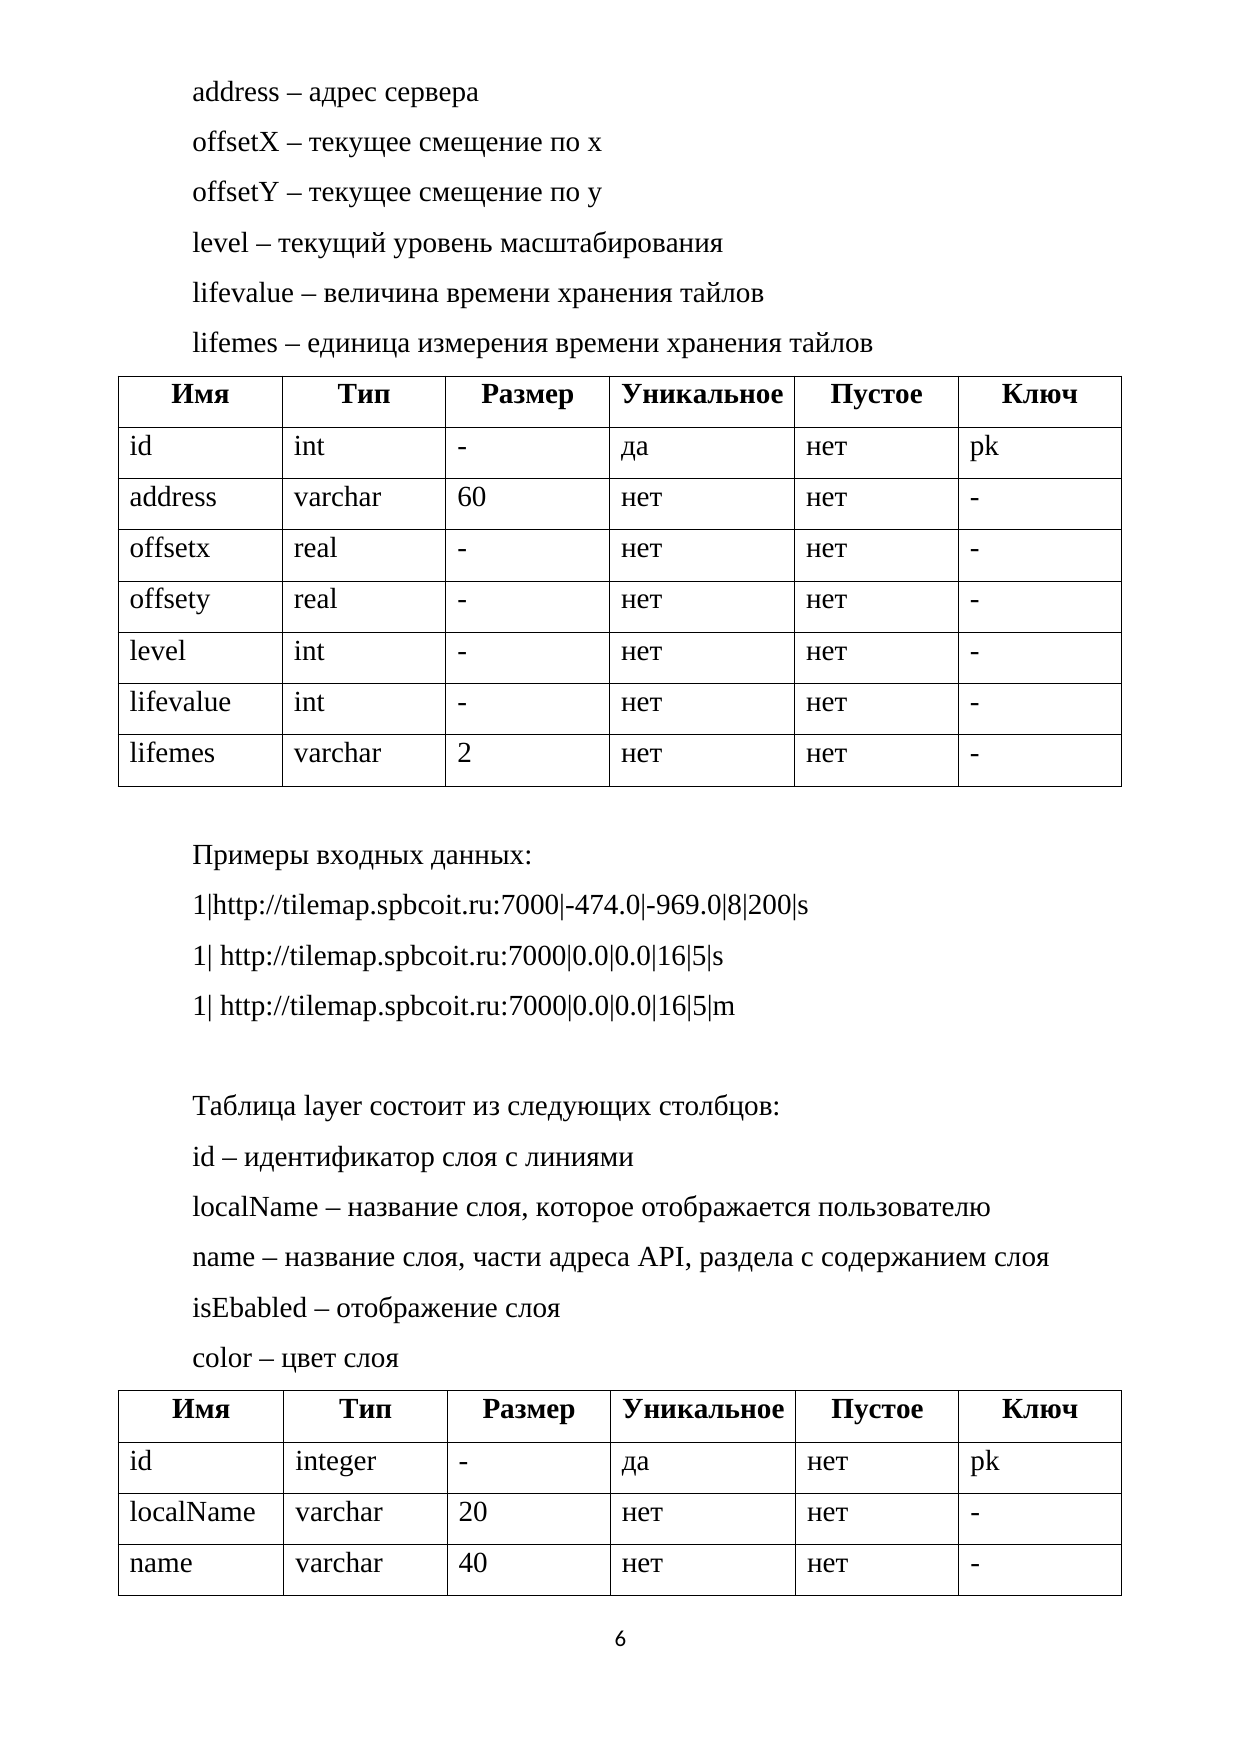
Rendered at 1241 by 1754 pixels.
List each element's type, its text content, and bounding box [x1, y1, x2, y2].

table_cell id [119, 428, 282, 478]
table_cell lifevalue [119, 684, 282, 734]
table_cell - [959, 479, 1121, 529]
table_cell нет [610, 684, 794, 734]
table_cell нет [795, 530, 958, 581]
table_cell 60 [446, 479, 609, 529]
table_header Тип [283, 377, 445, 427]
text offsetY – текущее смещение по y [118, 174, 1122, 208]
table_cell varchar [283, 479, 445, 529]
table_cell - [446, 428, 609, 478]
table_cell int [283, 633, 445, 683]
table_cell нет [795, 633, 958, 683]
table_cell 40 [448, 1545, 610, 1595]
text 1|http://tilemap.spbcoit.ru:7000|-474.0|-969.0|8|200|s [118, 887, 1122, 921]
table_cell да [611, 1443, 795, 1493]
text name – название слоя, части адреса API, раздела с содержанием слоя [118, 1239, 1122, 1273]
table_cell - [959, 735, 1121, 786]
table_cell да [610, 428, 794, 478]
text lifemes – единица измерения времени хранения тайлов [118, 325, 1122, 359]
table_cell varchar [283, 735, 445, 786]
table_cell - [446, 684, 609, 734]
table_cell - [959, 1494, 1121, 1544]
table_cell нет [795, 582, 958, 632]
table_cell нет [610, 735, 794, 786]
table_cell pk [959, 428, 1121, 478]
table_cell - [959, 530, 1121, 581]
text isEbabled – отображение слоя [118, 1290, 1122, 1323]
table_cell нет [611, 1494, 795, 1544]
text offsetX – текущее смещение по x [118, 124, 1122, 158]
table_cell localName [119, 1494, 283, 1544]
text address – адрес сервера [118, 74, 1122, 107]
table_cell нет [610, 479, 794, 529]
table_cell 20 [448, 1494, 610, 1544]
table_cell - [448, 1443, 610, 1493]
text localName – название слоя, которое отображается пользователю [118, 1189, 1122, 1223]
table_cell нет [795, 428, 958, 478]
table_cell varchar [284, 1494, 447, 1544]
text color – цвет слоя [118, 1340, 1122, 1374]
table_cell - [959, 684, 1121, 734]
table_header Уникальное [611, 1391, 795, 1442]
table_cell varchar [284, 1545, 447, 1595]
table_cell - [959, 1545, 1121, 1595]
table_header Имя [119, 1391, 283, 1442]
table_header Уникальное [610, 377, 794, 427]
table_cell нет [796, 1494, 958, 1544]
text level – текущий уровень масштабирования [118, 225, 1122, 258]
table_cell - [446, 582, 609, 632]
table_cell offsetx [119, 530, 282, 581]
text id – идентификатор слоя с линиями [118, 1139, 1122, 1172]
table_header Тип [284, 1391, 447, 1442]
table_header Пустое [796, 1391, 958, 1442]
table_cell - [959, 582, 1121, 632]
table_cell - [446, 530, 609, 581]
table_cell нет [796, 1443, 958, 1493]
table_cell address [119, 479, 282, 529]
table_cell int [283, 428, 445, 478]
table_header Размер [446, 377, 609, 427]
table_cell нет [795, 735, 958, 786]
table_cell real [283, 582, 445, 632]
text 1| http://tilemap.spbcoit.ru:7000|0.0|0.0|16|5|s [118, 938, 1122, 971]
text Таблица layer состоит из следующих столбцов: [118, 1088, 1122, 1122]
table_cell нет [611, 1545, 795, 1595]
text 1| http://tilemap.spbcoit.ru:7000|0.0|0.0|16|5|m [118, 988, 1122, 1021]
table_cell name [119, 1545, 283, 1595]
table_header Имя [119, 377, 282, 427]
table_cell int [283, 684, 445, 734]
text lifevalue – величина времени хранения тайлов [118, 275, 1122, 308]
table_cell lifemes [119, 735, 282, 786]
table_cell - [959, 633, 1121, 683]
table_cell нет [795, 479, 958, 529]
table_cell нет [795, 684, 958, 734]
table_cell нет [610, 530, 794, 581]
table_header Размер [448, 1391, 610, 1442]
table_cell integer [284, 1443, 447, 1493]
table_cell level [119, 633, 282, 683]
table_cell нет [610, 633, 794, 683]
table_cell - [446, 633, 609, 683]
table_header Ключ [959, 1391, 1121, 1442]
text Примеры входных данных: [118, 837, 1122, 871]
table_header Ключ [959, 377, 1121, 427]
table_cell нет [796, 1545, 958, 1595]
table_cell нет [610, 582, 794, 632]
table_cell pk [959, 1443, 1121, 1493]
table_cell real [283, 530, 445, 581]
table_cell offsety [119, 582, 282, 632]
table_cell id [119, 1443, 283, 1493]
table_header Пустое [795, 377, 958, 427]
table_cell 2 [446, 735, 609, 786]
